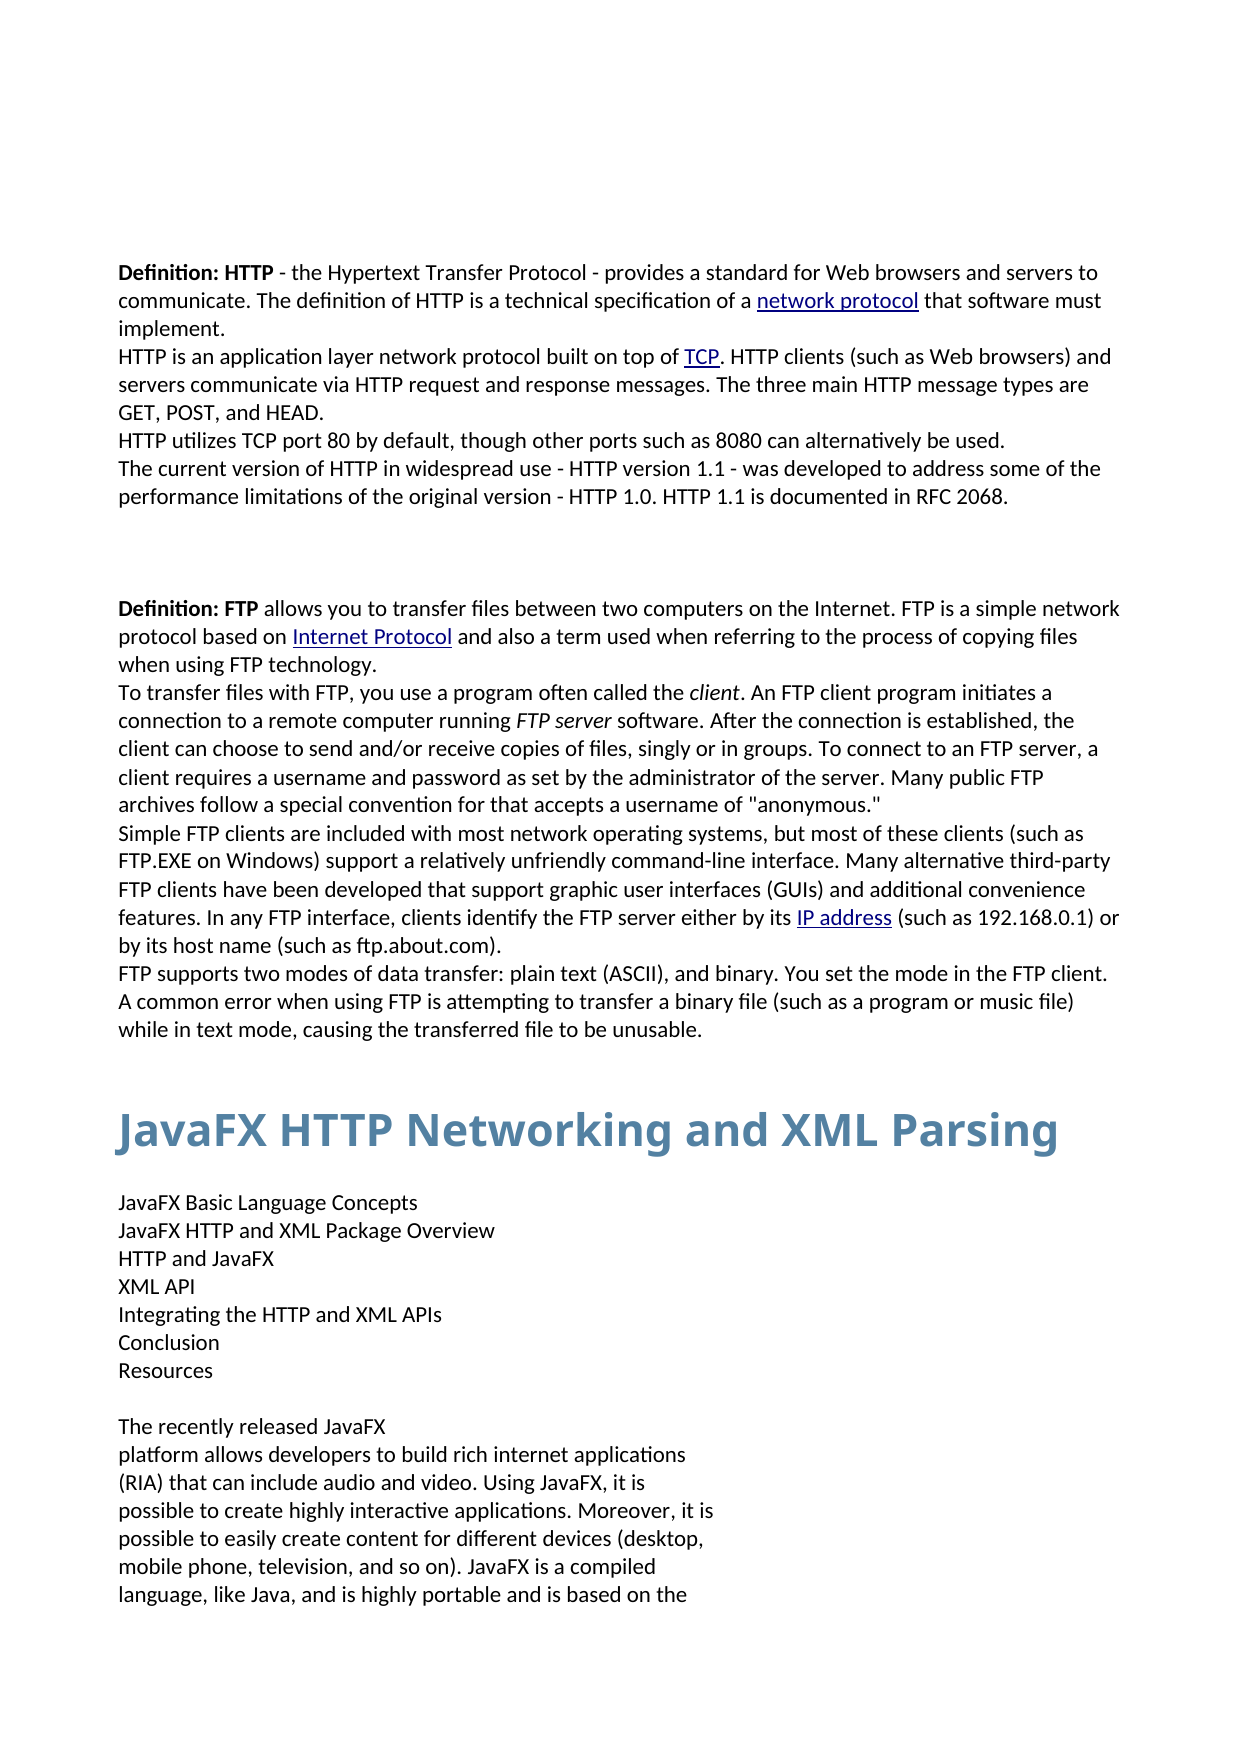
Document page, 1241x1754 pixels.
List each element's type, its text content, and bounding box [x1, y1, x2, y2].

text platform allows developers to build rich internet applications [118, 1440, 1122, 1468]
text HTTP utilizes TCP port 80 by default, though other ports such as 8080 can alternatively be used. [118, 426, 1122, 454]
text JavaFX HTTP Networking and XML Parsing [118, 1099, 1122, 1160]
text HTTP and JavaFX [118, 1244, 1122, 1272]
text language, like Java, and is highly portable and is based on the [118, 1580, 1122, 1608]
text FTP supports two modes of data transfer: plain text (ASCII), and binary. You set the mode in the FTP client. A common error when using FTP is attempting to transfer a binary file (such as a program or music file) while in text mode, causing the transferred file to be unusable. [118, 959, 1122, 1043]
text Integrating the HTTP and XML APIs [118, 1300, 1122, 1328]
text HTTP is an application layer network protocol built on top of TCP. HTTP clients (such as Web browsers) and servers communicate via HTTP request and response messages. The three main HTTP message types are GET, POST, and HEAD. [118, 342, 1122, 426]
text Definition: HTTP - the Hypertext Transfer Protocol - provides a standard for Web browsers and servers to communicate. The definition of HTTP is a technical specification of a network protocol that software must implement. [118, 258, 1122, 342]
text possible to create highly interactive applications. Moreover, it is [118, 1496, 1122, 1524]
text Simple FTP clients are included with most network operating systems, but most of these clients (such as FTP.EXE on Windows) support a relatively unfriendly command-line interface. Many alternative third-party FTP clients have been developed that support graphic user interfaces (GUIs) and additional convenience features. In any FTP interface, clients identify the FTP server either by its IP address (such as 192.168.0.1) or by its host name (such as ftp.about.com). [118, 819, 1122, 959]
text JavaFX Basic Language Concepts [118, 1188, 1122, 1216]
text Conclusion [118, 1328, 1122, 1356]
text The current version of HTTP in widespread use - HTTP version 1.1 - was developed to address some of the performance limitations of the original version - HTTP 1.0. HTTP 1.1 is documented in RFC 2068. [118, 454, 1122, 510]
text XML API [118, 1272, 1122, 1300]
text Definition: FTP allows you to transfer files between two computers on the Internet. FTP is a simple network protocol based on Internet Protocol and also a term used when referring to the process of copying files when using FTP technology. [118, 594, 1122, 678]
text mobile phone, television, and so on). JavaFX is a compiled [118, 1552, 1122, 1580]
text (RIA) that can include audio and video. Using JavaFX, it is [118, 1468, 1122, 1496]
text The recently released JavaFX [118, 1412, 1122, 1440]
text possible to easily create content for different devices (desktop, [118, 1524, 1122, 1552]
text Resources [118, 1356, 1122, 1384]
text JavaFX HTTP and XML Package Overview [118, 1216, 1122, 1244]
text To transfer files with FTP, you use a program often called the client. An FTP client program initiates a connection to a remote computer running FTP server software. After the connection is established, the client can choose to send and/or receive copies of files, singly or in groups. To connect to an FTP server, a client requires a username and password as set by the administrator of the server. Many public FTP archives follow a special convention for that accepts a username of "anonymous." [118, 678, 1122, 819]
